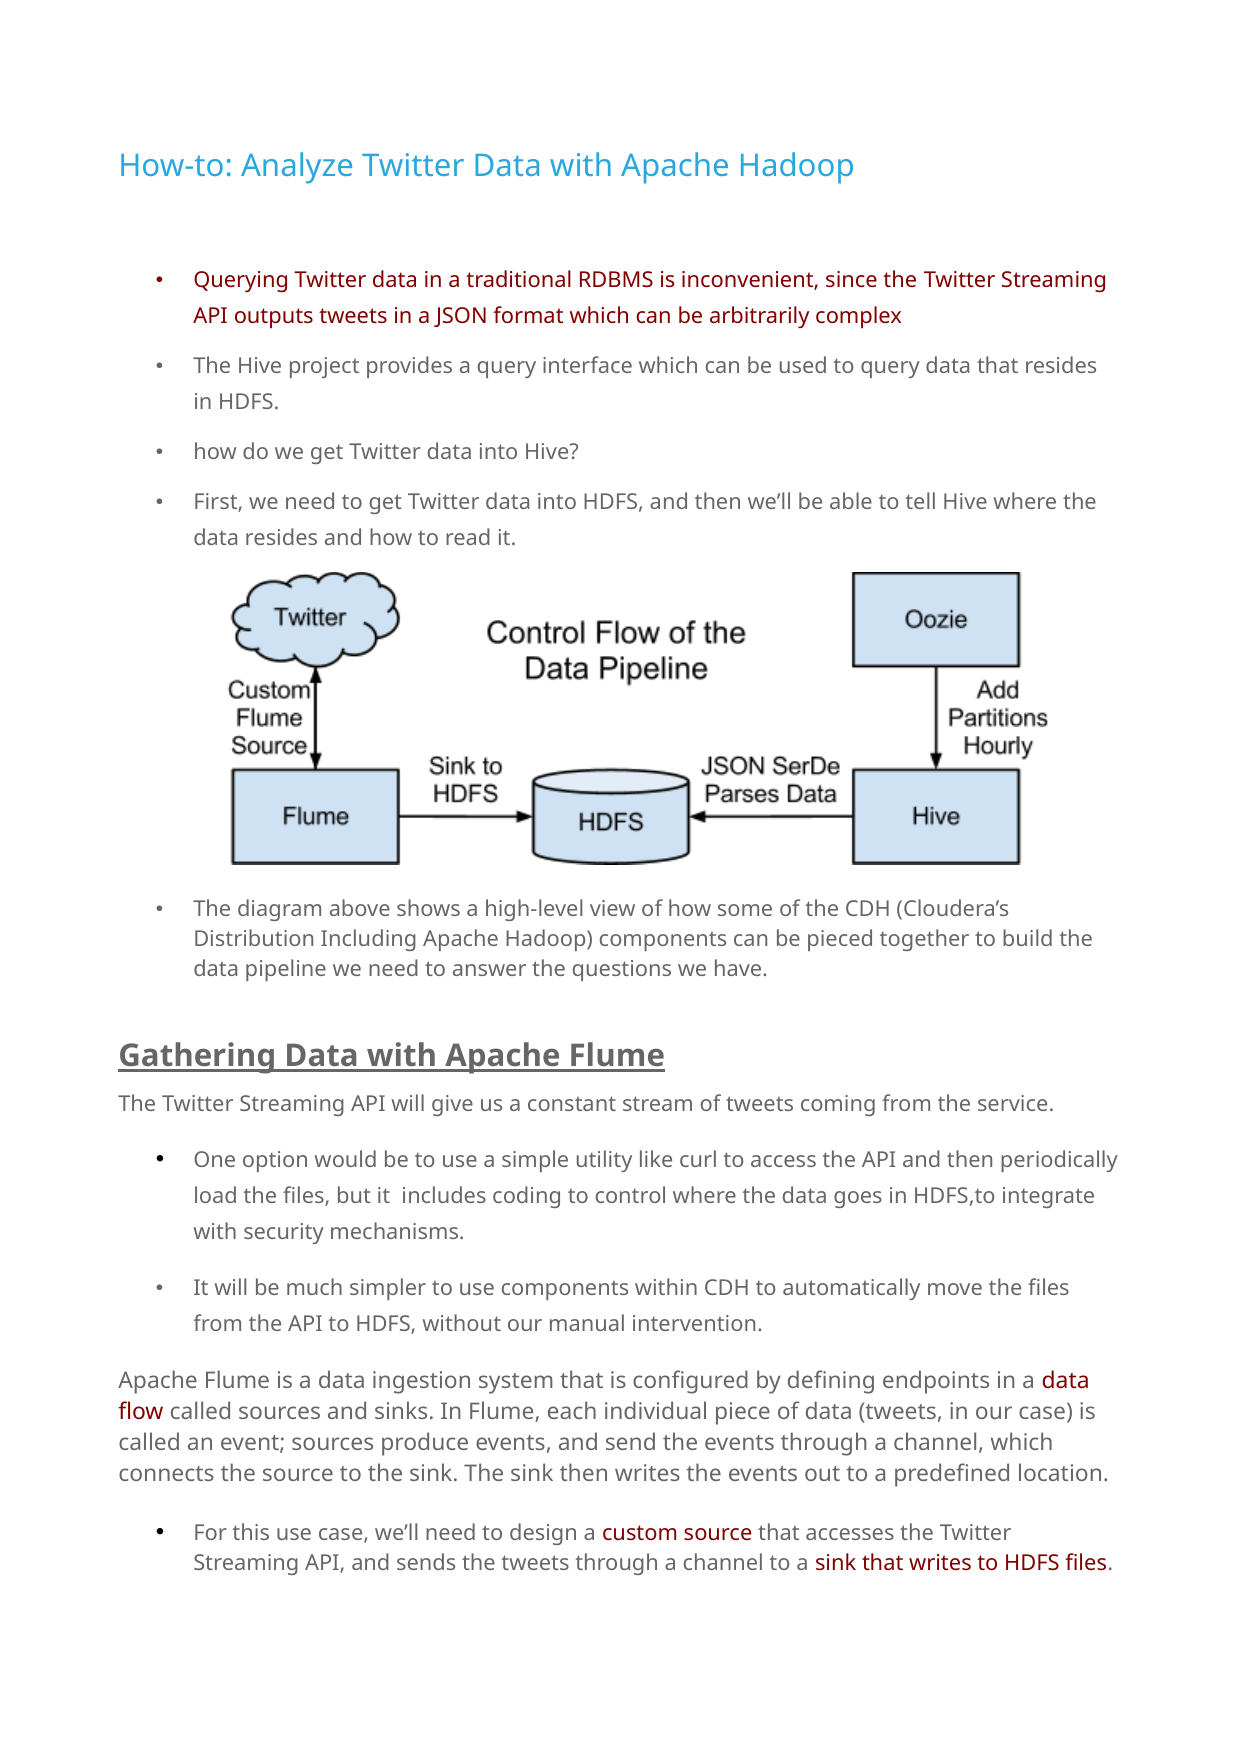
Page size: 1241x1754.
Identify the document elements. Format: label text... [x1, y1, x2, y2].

subtitle Gathering Data with Apache Flume [118, 1033, 1122, 1076]
list how do we get Twitter data into Hive? [156, 436, 1122, 466]
list One option would be to use a simple utility like curl to access the API and then periodically load the files, but it includes coding to control where the data goes in HDFS,to integrate with security mechanisms. [156, 1144, 1122, 1246]
list The Hive project provides a query interface which can be used to query data that resides in HDFS. [156, 350, 1122, 415]
list For this use case, we’ll need to design a custom source that accesses the Twitter Streaming API, and sends the tweets through a channel to a sink that writes to HDFS files. [156, 1517, 1122, 1577]
picture [192, 572, 1048, 865]
text Apache Flume is a data ingestion system that is configured by defining endpoints in a data flow called sources and sinks. In Flume, each individual piece of data (tweets, in our case) is called an event; sources produce events, and send the events through a channel, which connects the source to the sink. The sink then writes the events out to a predefined location. [118, 1364, 1122, 1489]
list It will be much simpler to use components within CDH to automatically move the files from the API to HDFS, without our manual intervention. [156, 1272, 1122, 1337]
subtitle How-to: Analyze Twitter Data with Apache Hadoop [118, 143, 1122, 186]
list Querying Twitter data in a traditional RDBMS is inconvenient, since the Twitter Streaming API outputs tweets in a JSON format which can be arbitrarily complex [156, 264, 1122, 329]
list The diagram above shows a high-level view of how some of the CDH (Cloudera’s Distribution Including Apache Hadoop) components can be pieced together to build the data pipeline we need to answer the questions we have. [156, 893, 1122, 983]
list First, we need to get Twitter data into HDFS, and then we’ll be able to tell Hive where the data resides and how to read it. [156, 486, 1122, 552]
text The Twitter Streaming API will give us a constant stream of tweets coming from the service. [118, 1088, 1122, 1118]
